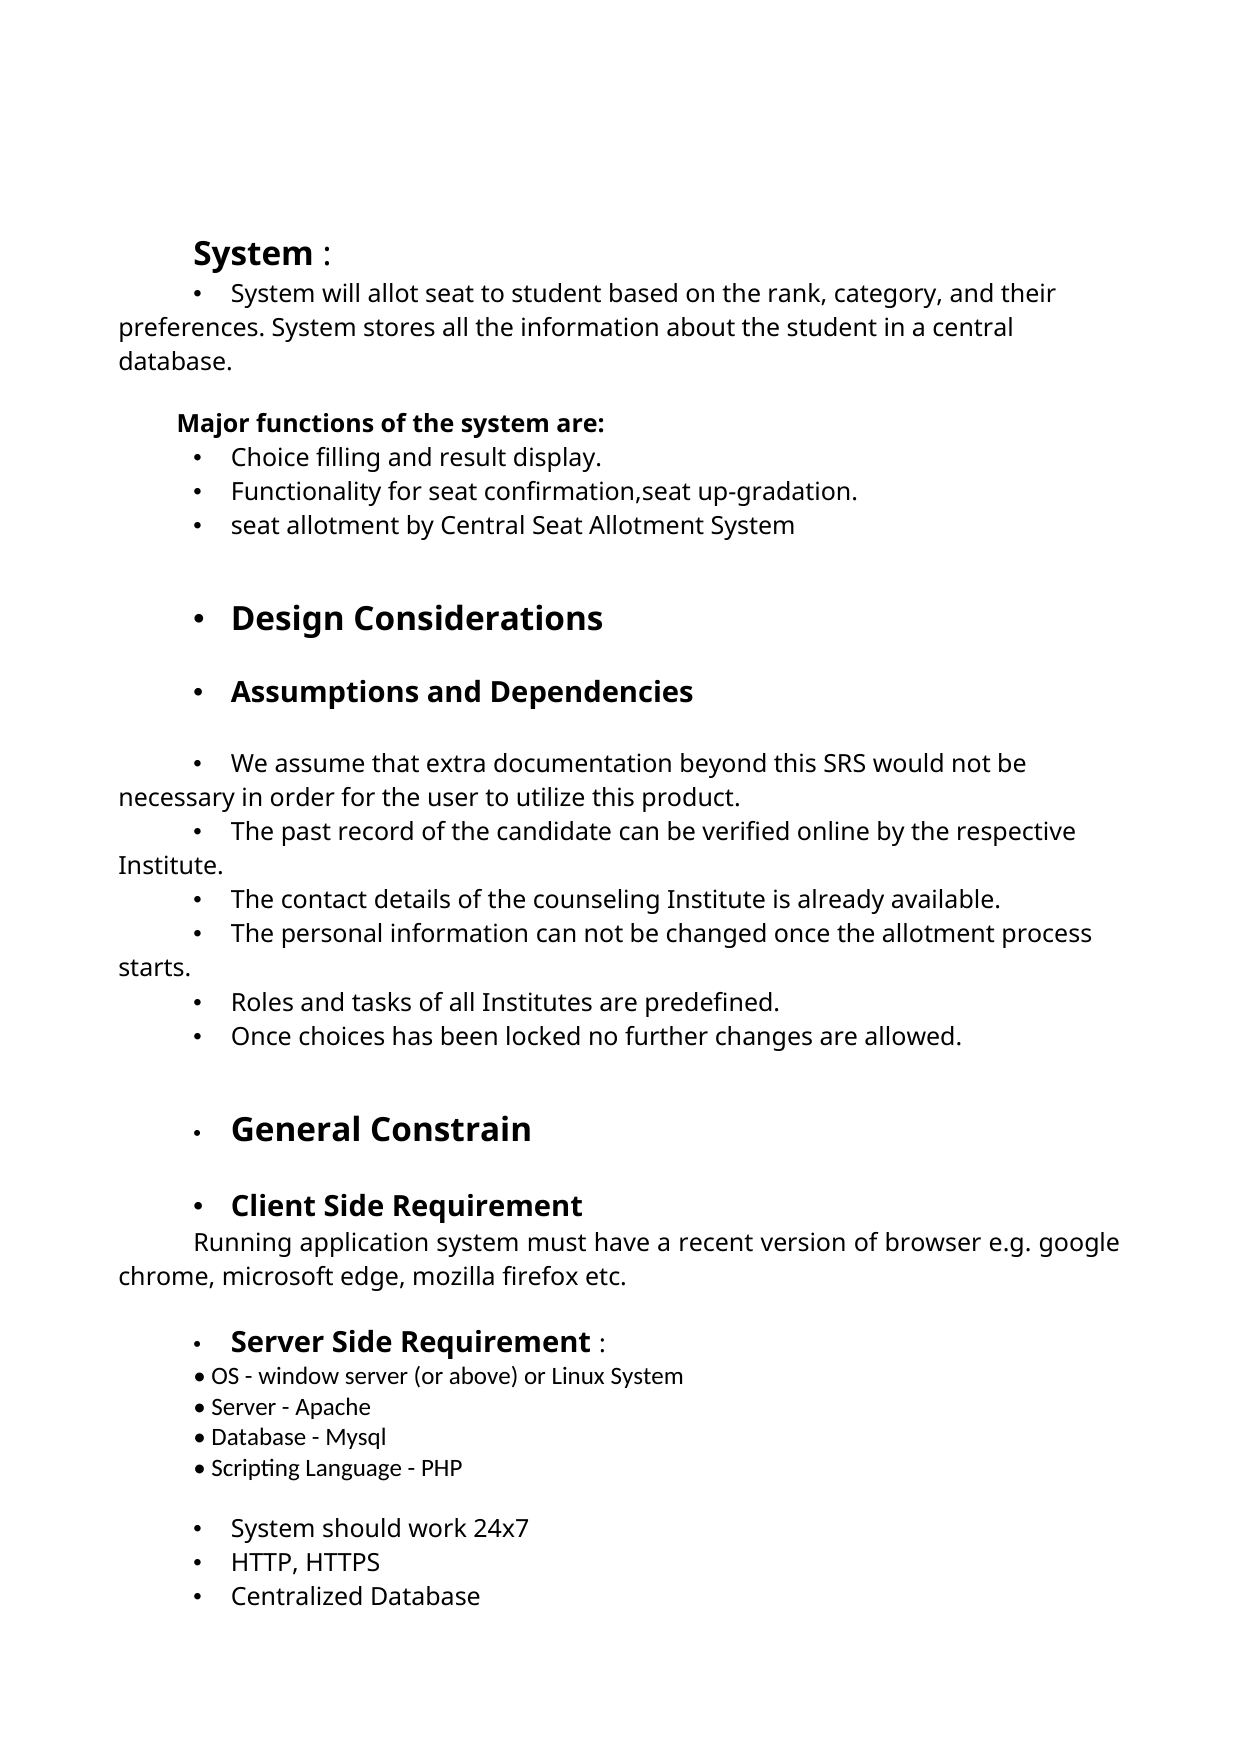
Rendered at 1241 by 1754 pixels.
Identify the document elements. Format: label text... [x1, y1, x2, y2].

list Roles and tasks of all Institutes are predefined. [81, 984, 1122, 1018]
text System : [118, 230, 1122, 276]
list We assume that extra documentation beyond this SRS would not be necessary in order for the user to utilize this product. [81, 746, 1122, 814]
text • Database - Mysql [118, 1422, 1122, 1452]
list Choice filling and result display. [81, 440, 1122, 474]
text • Scripting Language - PHP [118, 1452, 1122, 1483]
text Running application system must have a recent version of browser e.g. google chrome, microsoft edge, mozilla firefox etc. [118, 1225, 1122, 1293]
text Major functions of the system are: [118, 406, 1122, 440]
list The past record of the candidate can be verified online by the respective Institute. [81, 814, 1122, 882]
list System should work 24x7 [81, 1511, 1122, 1545]
list Assumptions and Dependencies [81, 672, 1122, 711]
text • Server - Apache [118, 1391, 1122, 1422]
list Client Side Requirement [81, 1185, 1122, 1225]
list HTTP, HTTPS [81, 1545, 1122, 1579]
list seat allotment by Central Seat Allotment System [81, 508, 1122, 542]
list Centralized Database [81, 1579, 1122, 1613]
list System will allot seat to student based on the rank, category, and their preferences. System stores all the information about the student in a central database. [81, 276, 1122, 378]
list Server Side Requirement : [81, 1321, 1122, 1361]
text • OS - window server (or above) or Linux System [118, 1361, 1122, 1391]
list The personal information can not be changed once the allotment process starts. [81, 916, 1122, 984]
list The contact details of the counseling Institute is already available. [81, 882, 1122, 916]
list General Constrain [81, 1105, 1122, 1151]
list Functionality for seat confirmation,seat up-gradation. [81, 474, 1122, 508]
list Design Considerations [81, 595, 1122, 641]
list Once choices has been locked no further changes are allowed. [81, 1018, 1122, 1052]
